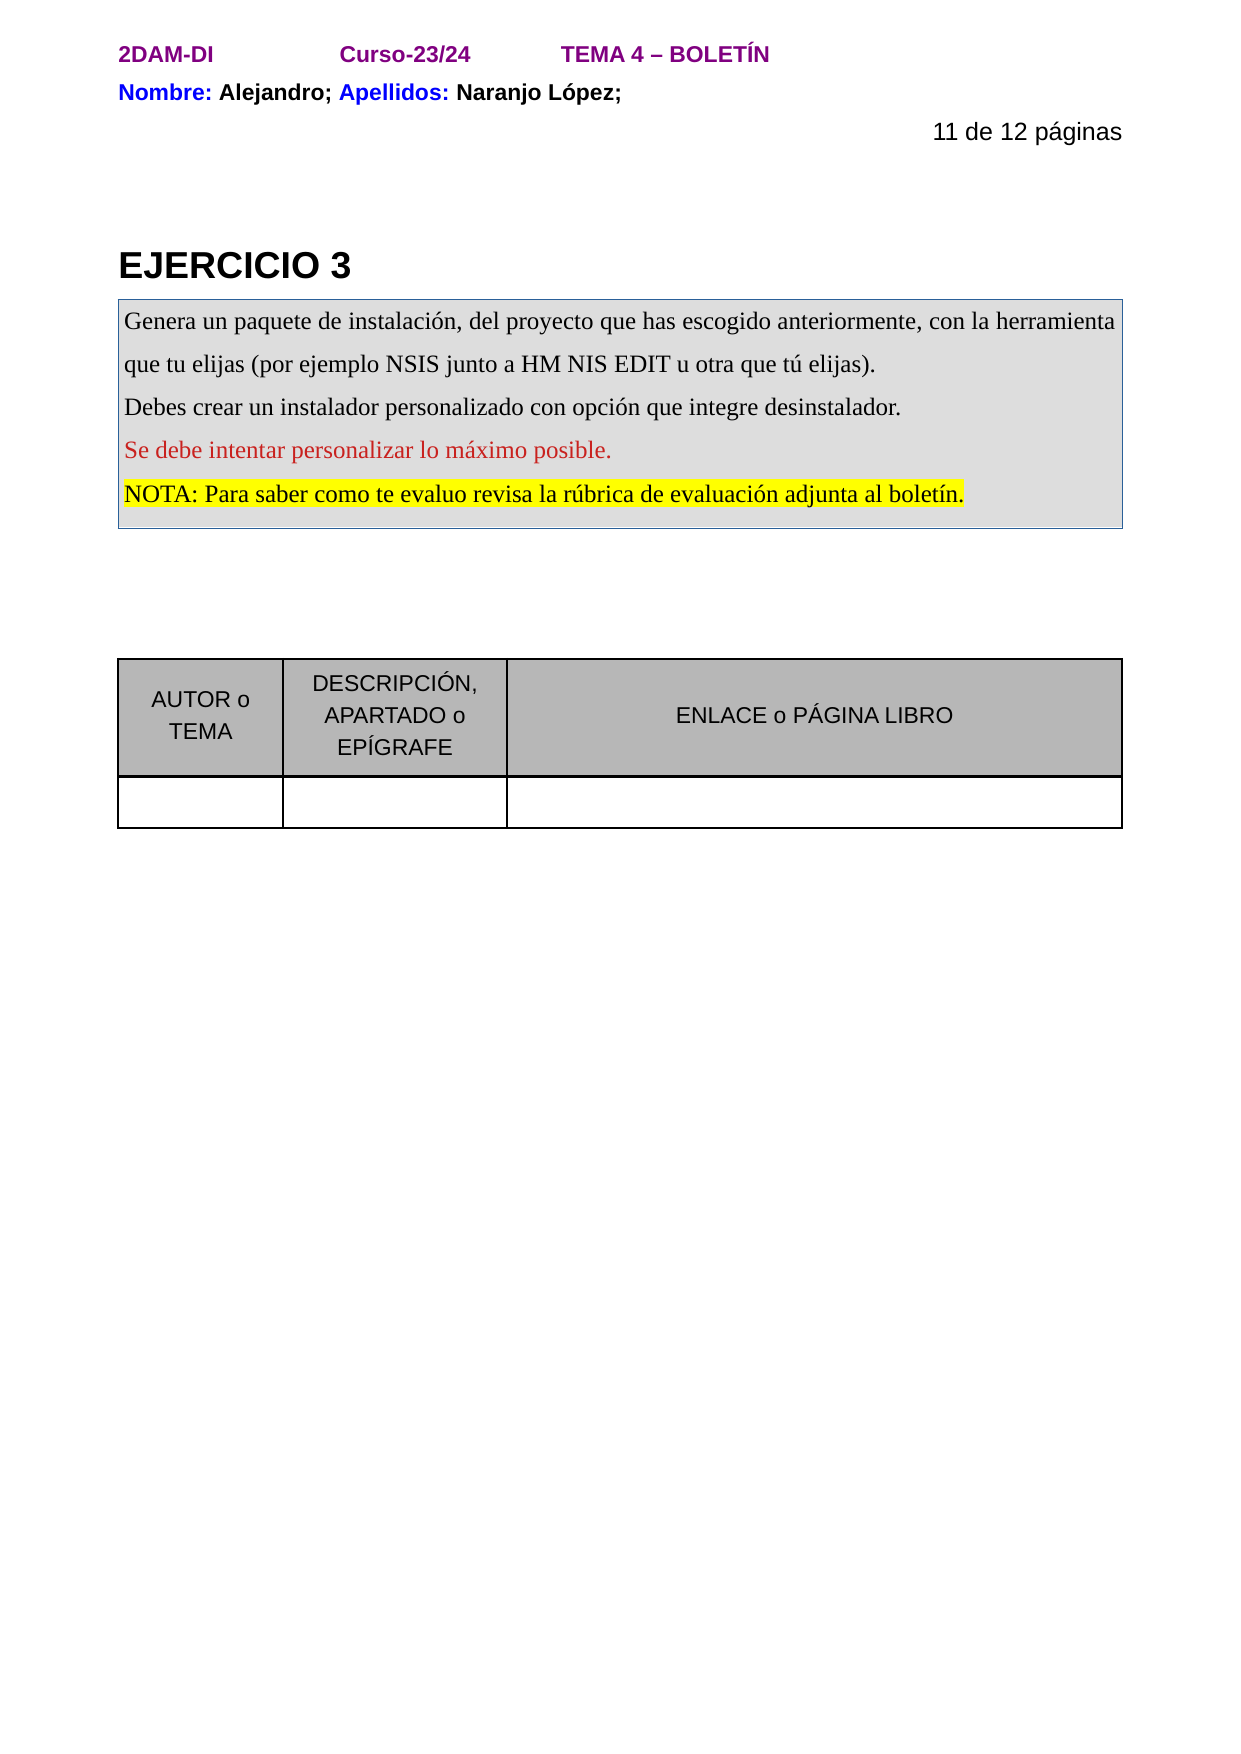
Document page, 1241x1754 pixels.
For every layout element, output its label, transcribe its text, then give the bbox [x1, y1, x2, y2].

subtitle EJERCICIO 3 [118, 244, 1122, 287]
table_header Genera un paquete de instalación, del proyecto que has escogido anteriormente, con la herramienta que tu elijas (por ejemplo NSIS junto a HM NIS EDIT u otra que tú elijas). Debes crear un instalador personalizado con opción que integre desinstalador. Se debe intentar personalizar lo máximo posible. NOTA: Para saber como te evaluo revisa la rúbrica de evaluación adjunta al boletín. [119, 300, 1122, 527]
table_cell [508, 778, 1121, 827]
table_header ENLACE o PÁGINA LIBRO [508, 660, 1121, 775]
table_header DESCRIPCIÓN, APARTADO o EPÍGRAFE [284, 660, 506, 775]
table_cell [119, 778, 282, 827]
table_cell [284, 778, 506, 827]
table_header AUTOR o TEMA [119, 660, 282, 775]
